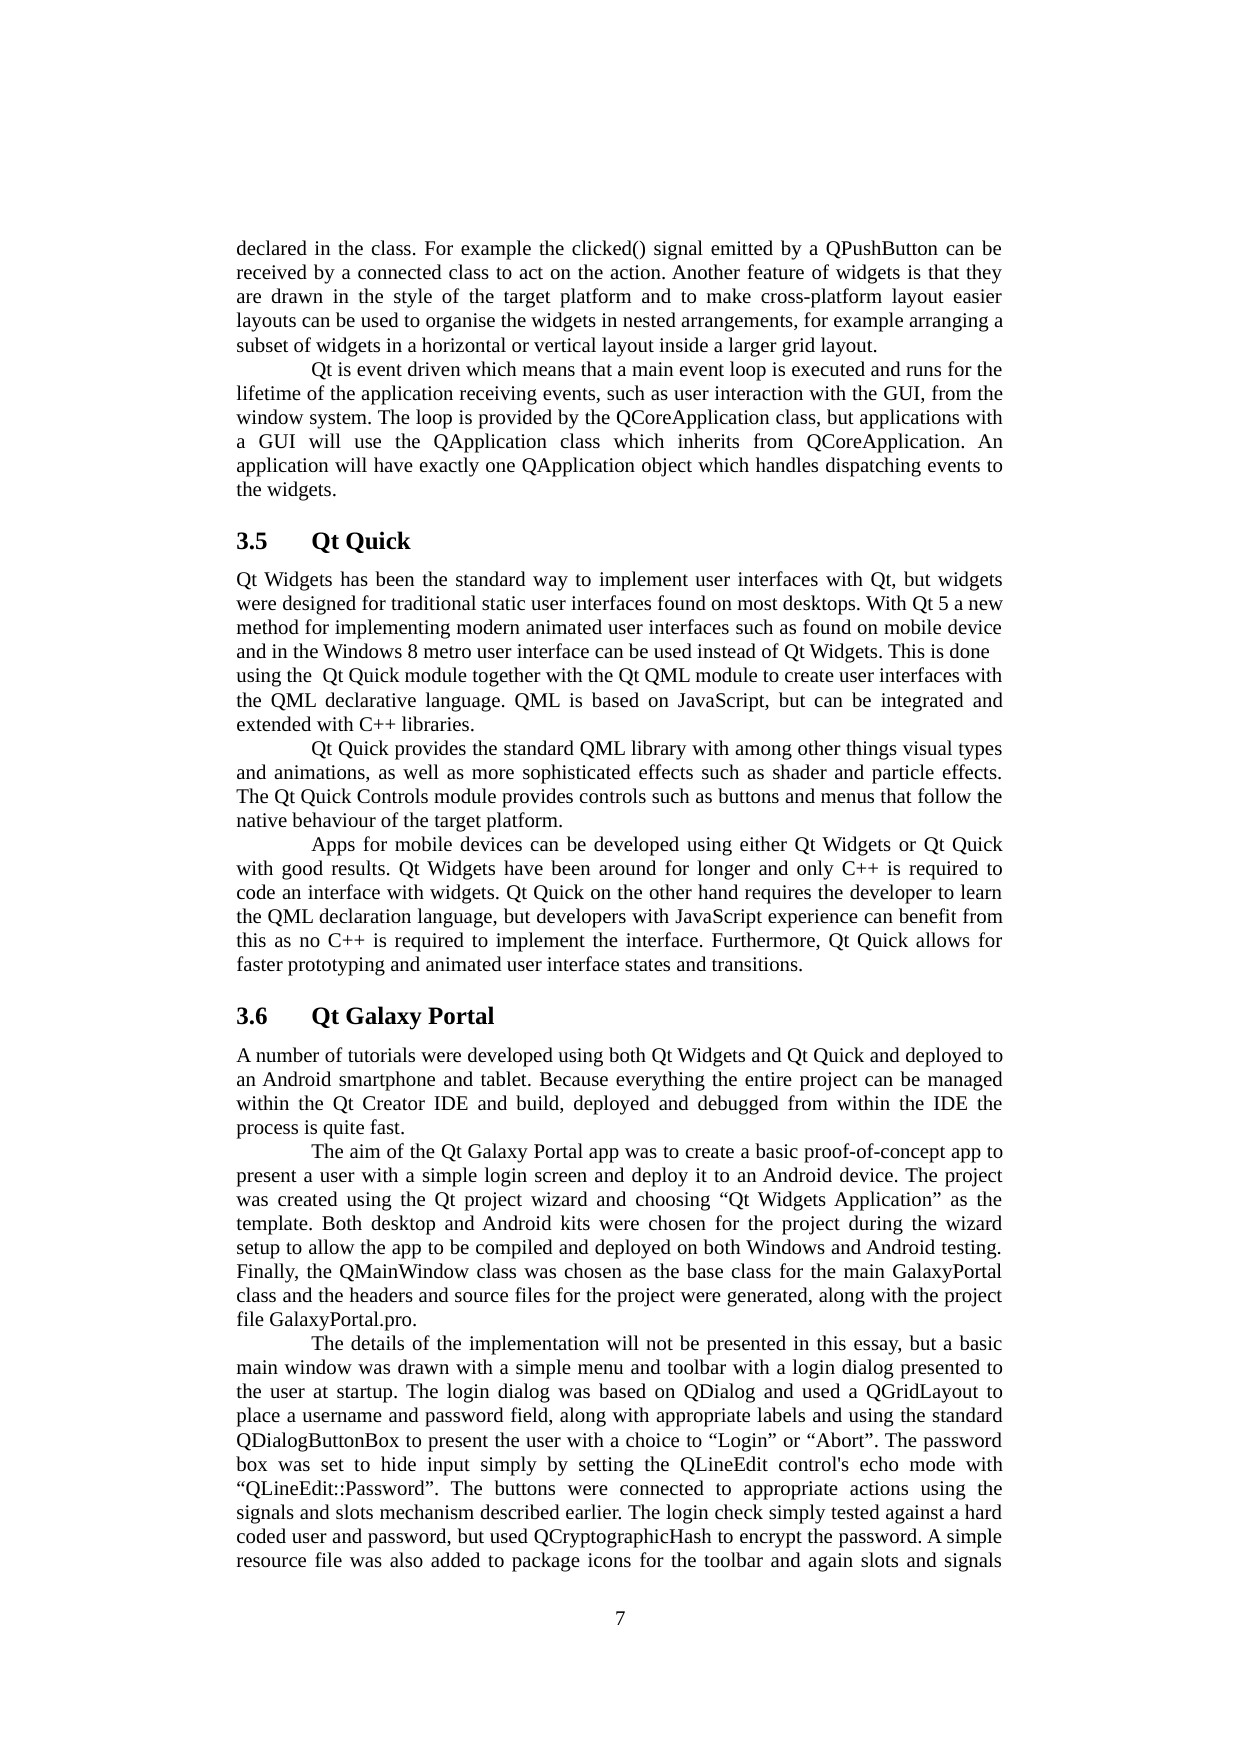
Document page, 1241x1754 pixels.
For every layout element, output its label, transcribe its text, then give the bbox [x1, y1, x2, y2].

text using the Qt Quick module together with the Qt QML module to create user interfaces with the QML declarative language. QML is based on JavaScript, but can be integrated and extended with C++ libraries. [236, 663, 1004, 736]
text declared in the class. For example the clicked() signal emitted by a QPushButton can be received by a connected class to act on the action. Another feature of widgets is that they are drawn in the style of the target platform and to make cross-platform layout easier layouts can be used to organise the widgets in nested arrangements, for example arranging a subset of widgets in a horizontal or vertical layout inside a larger grid layout. [236, 236, 1004, 357]
text A number of tutorials were developed using both Qt Widgets and Qt Quick and deployed to an Android smartphone and tablet. Because everything the entire project can be managed within the Qt Creator IDE and build, deployed and debugged from within the IDE the process is quite fast. [236, 1042, 1004, 1139]
subtitle 3.6 Qt Galaxy Portal [236, 1001, 1004, 1030]
text Qt Quick provides the standard QML library with among other things visual types and animations, as well as more sophisticated effects such as shader and particle effects. The Qt Quick Controls module provides controls such as buttons and menus that follow the native behaviour of the target platform. [236, 736, 1004, 832]
text The details of the implementation will not be presented in this essay, but a basic main window was drawn with a simple menu and toolbar with a login dialog presented to the user at startup. The login dialog was based on QDialog and used a QGridLayout to place a username and password field, along with appropriate labels and using the standard QDialogButtonBox to present the user with a choice to “Login” or “Abort”. The password box was set to hide input simply by setting the QLineEdit control's echo mode with “QLineEdit::Password”. The buttons were connected to appropriate actions using the signals and slots mechanism described earlier. The login check simply tested against a hard coded user and password, but used QCryptographicHash to encrypt the password. A simple resource file was also added to package icons for the toolbar and again slots and signals [236, 1331, 1004, 1572]
text The aim of the Qt Galaxy Portal app was to create a basic proof-of-concept app to present a user with a simple login screen and deploy it to an Android device. The project was created using the Qt project wizard and choosing “Qt Widgets Application” as the template. Both desktop and Android kits were chosen for the project during the wizard setup to allow the app to be compiled and deployed on both Windows and Android testing. Finally, the QMainWindow class was chosen as the base class for the main GalaxyPortal class and the headers and source files for the project were generated, along with the project file GalaxyPortal.pro. [236, 1139, 1004, 1331]
subtitle 3.5 Qt Quick [236, 526, 1004, 555]
text Qt Widgets has been the standard way to implement user interfaces with Qt, but widgets were designed for traditional static user interfaces found on most desktops. With Qt 5 a new method for implementing modern animated user interfaces such as found on mobile device and in the Windows 8 metro user interface can be used instead of Qt Widgets. This is done [236, 567, 1004, 663]
text Qt is event driven which means that a main event loop is executed and runs for the lifetime of the application receiving events, such as user interaction with the GUI, from the window system. The loop is provided by the QCoreApplication class, but applications with a GUI will use the QApplication class which inherits from QCoreApplication. An application will have exactly one QApplication object which handles dispatching events to the widgets. [236, 357, 1004, 501]
text Apps for mobile devices can be developed using either Qt Widgets or Qt Quick with good results. Qt Widgets have been around for longer and only C++ is required to code an interface with widgets. Qt Quick on the other hand requires the developer to learn the QML declaration language, but developers with JavaScript experience can benefit from this as no C++ is required to implement the interface. Furthermore, Qt Quick allows for faster prototyping and animated user interface states and transitions. [236, 832, 1004, 976]
